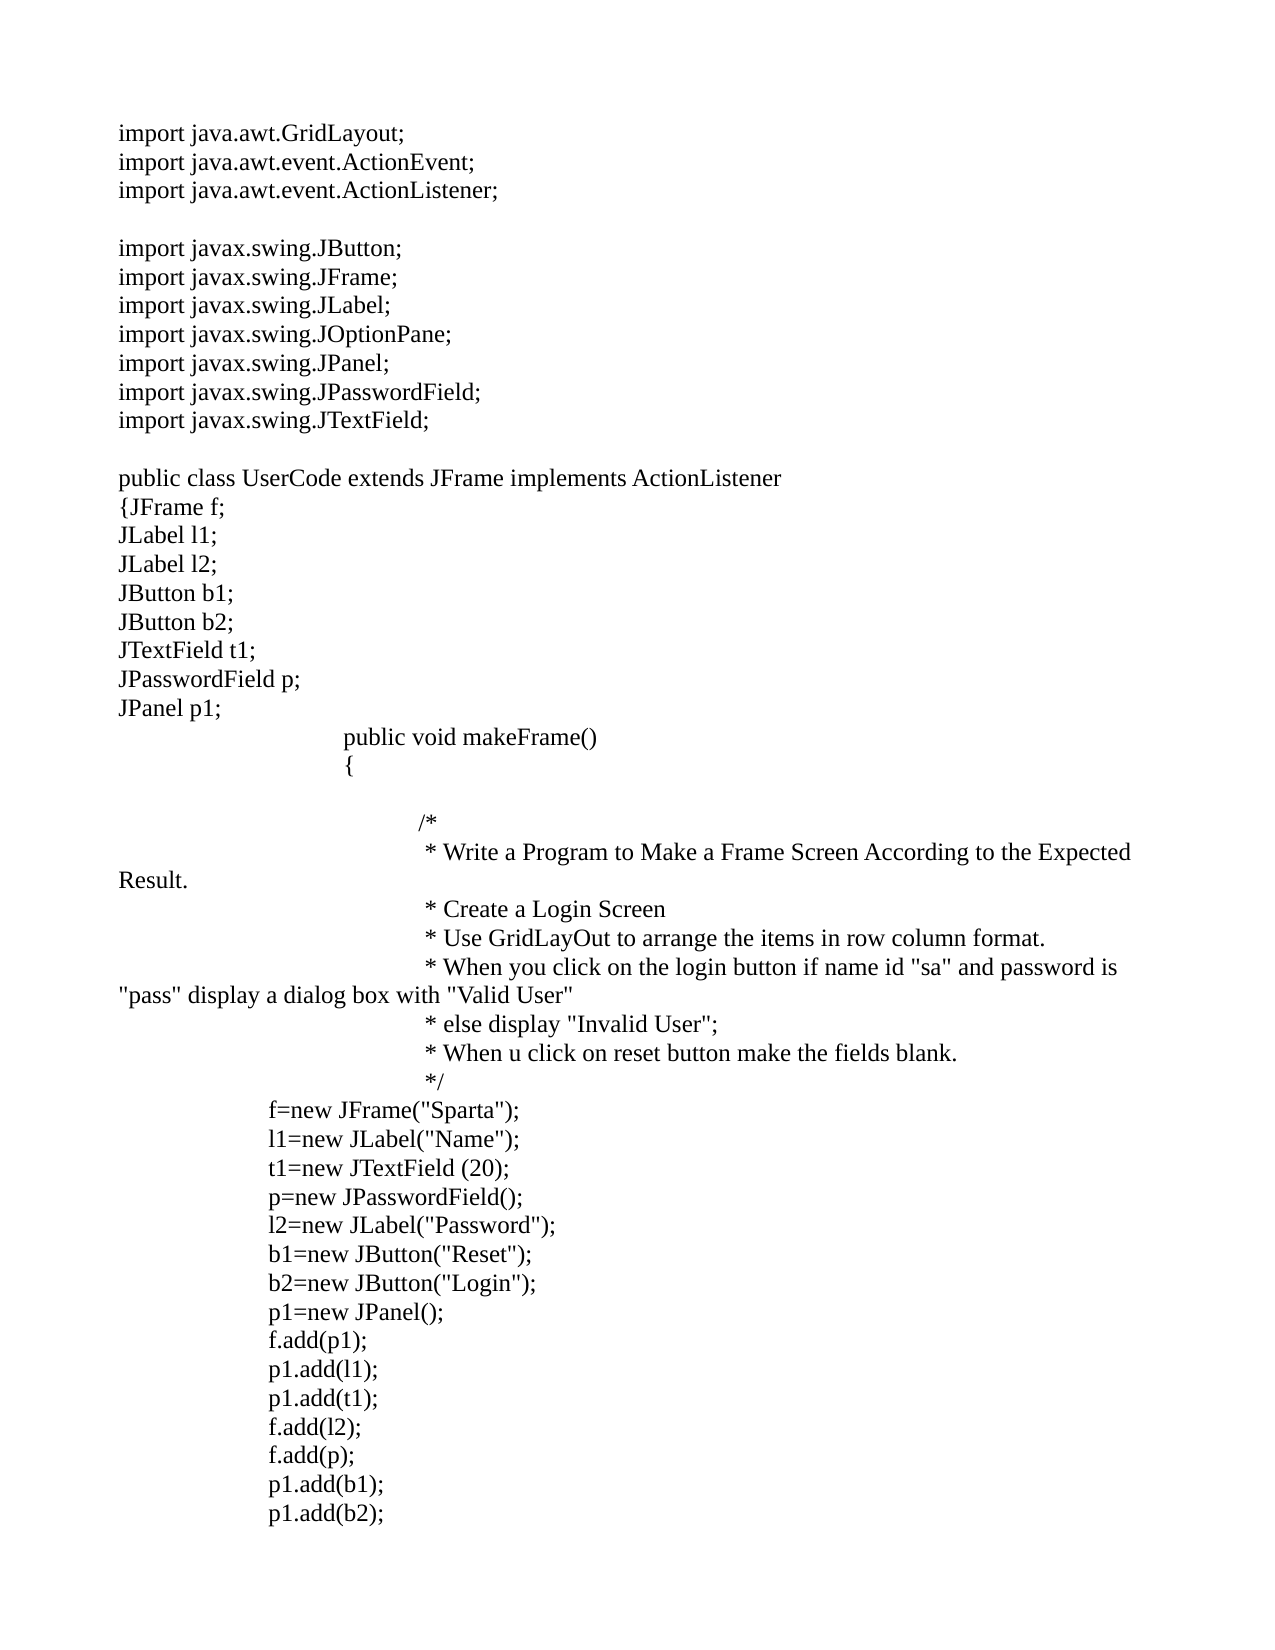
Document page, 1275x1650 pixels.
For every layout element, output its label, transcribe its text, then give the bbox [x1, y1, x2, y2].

text JButton b1; [118, 578, 1157, 607]
text import java.awt.event.ActionEvent; [118, 147, 1157, 176]
text */ [118, 1067, 1157, 1096]
text t1=new JTextField (20); [118, 1153, 1157, 1182]
text * Use GridLayOut to arrange the items in row column format. [118, 923, 1157, 952]
text import javax.swing.JFrame; [118, 262, 1157, 291]
text f.add(l2); [118, 1412, 1157, 1441]
text import javax.swing.JPanel; [118, 348, 1157, 377]
text p=new JPasswordField(); [118, 1182, 1157, 1211]
text public void makeFrame() [118, 722, 1157, 751]
text p1.add(l1); [118, 1354, 1157, 1383]
text import java.awt.GridLayout; [118, 118, 1157, 147]
text import java.awt.event.ActionListener; [118, 176, 1157, 204]
text b1=new JButton("Reset"); [118, 1239, 1157, 1268]
text JPasswordField p; [118, 664, 1157, 693]
text public class UserCode extends JFrame implements ActionListener [118, 463, 1157, 492]
text f.add(p1); [118, 1326, 1157, 1354]
text l1=new JLabel("Name"); [118, 1124, 1157, 1153]
text * else display "Invalid User"; [118, 1009, 1157, 1038]
text * When u click on reset button make the fields blank. [118, 1038, 1157, 1067]
text import javax.swing.JPasswordField; [118, 377, 1157, 406]
text p1.add(b2); [118, 1498, 1157, 1527]
text JLabel l1; [118, 521, 1157, 549]
text l2=new JLabel("Password"); [118, 1211, 1157, 1239]
text JTextField t1; [118, 636, 1157, 664]
text b2=new JButton("Login"); [118, 1268, 1157, 1297]
text {JFrame f; [118, 492, 1157, 521]
text f.add(p); [118, 1441, 1157, 1469]
text import javax.swing.JLabel; [118, 291, 1157, 319]
text /* [118, 808, 1157, 837]
text p1=new JPanel(); [118, 1297, 1157, 1326]
text * When you click on the login button if name id "sa" and password is "pass" display a dialog box with "Valid User" [118, 952, 1157, 1009]
text import javax.swing.JOptionPane; [118, 319, 1157, 348]
text p1.add(b1); [118, 1469, 1157, 1498]
text f=new JFrame("Sparta"); [118, 1096, 1157, 1124]
text import javax.swing.JTextField; [118, 406, 1157, 434]
text * Create a Login Screen [118, 894, 1157, 923]
text import javax.swing.JButton; [118, 233, 1157, 262]
text { [118, 751, 1157, 779]
text JLabel l2; [118, 549, 1157, 578]
text JPanel p1; [118, 693, 1157, 722]
text JButton b2; [118, 607, 1157, 636]
text * Write a Program to Make a Frame Screen According to the Expected Result. [118, 837, 1157, 894]
text p1.add(t1); [118, 1383, 1157, 1412]
